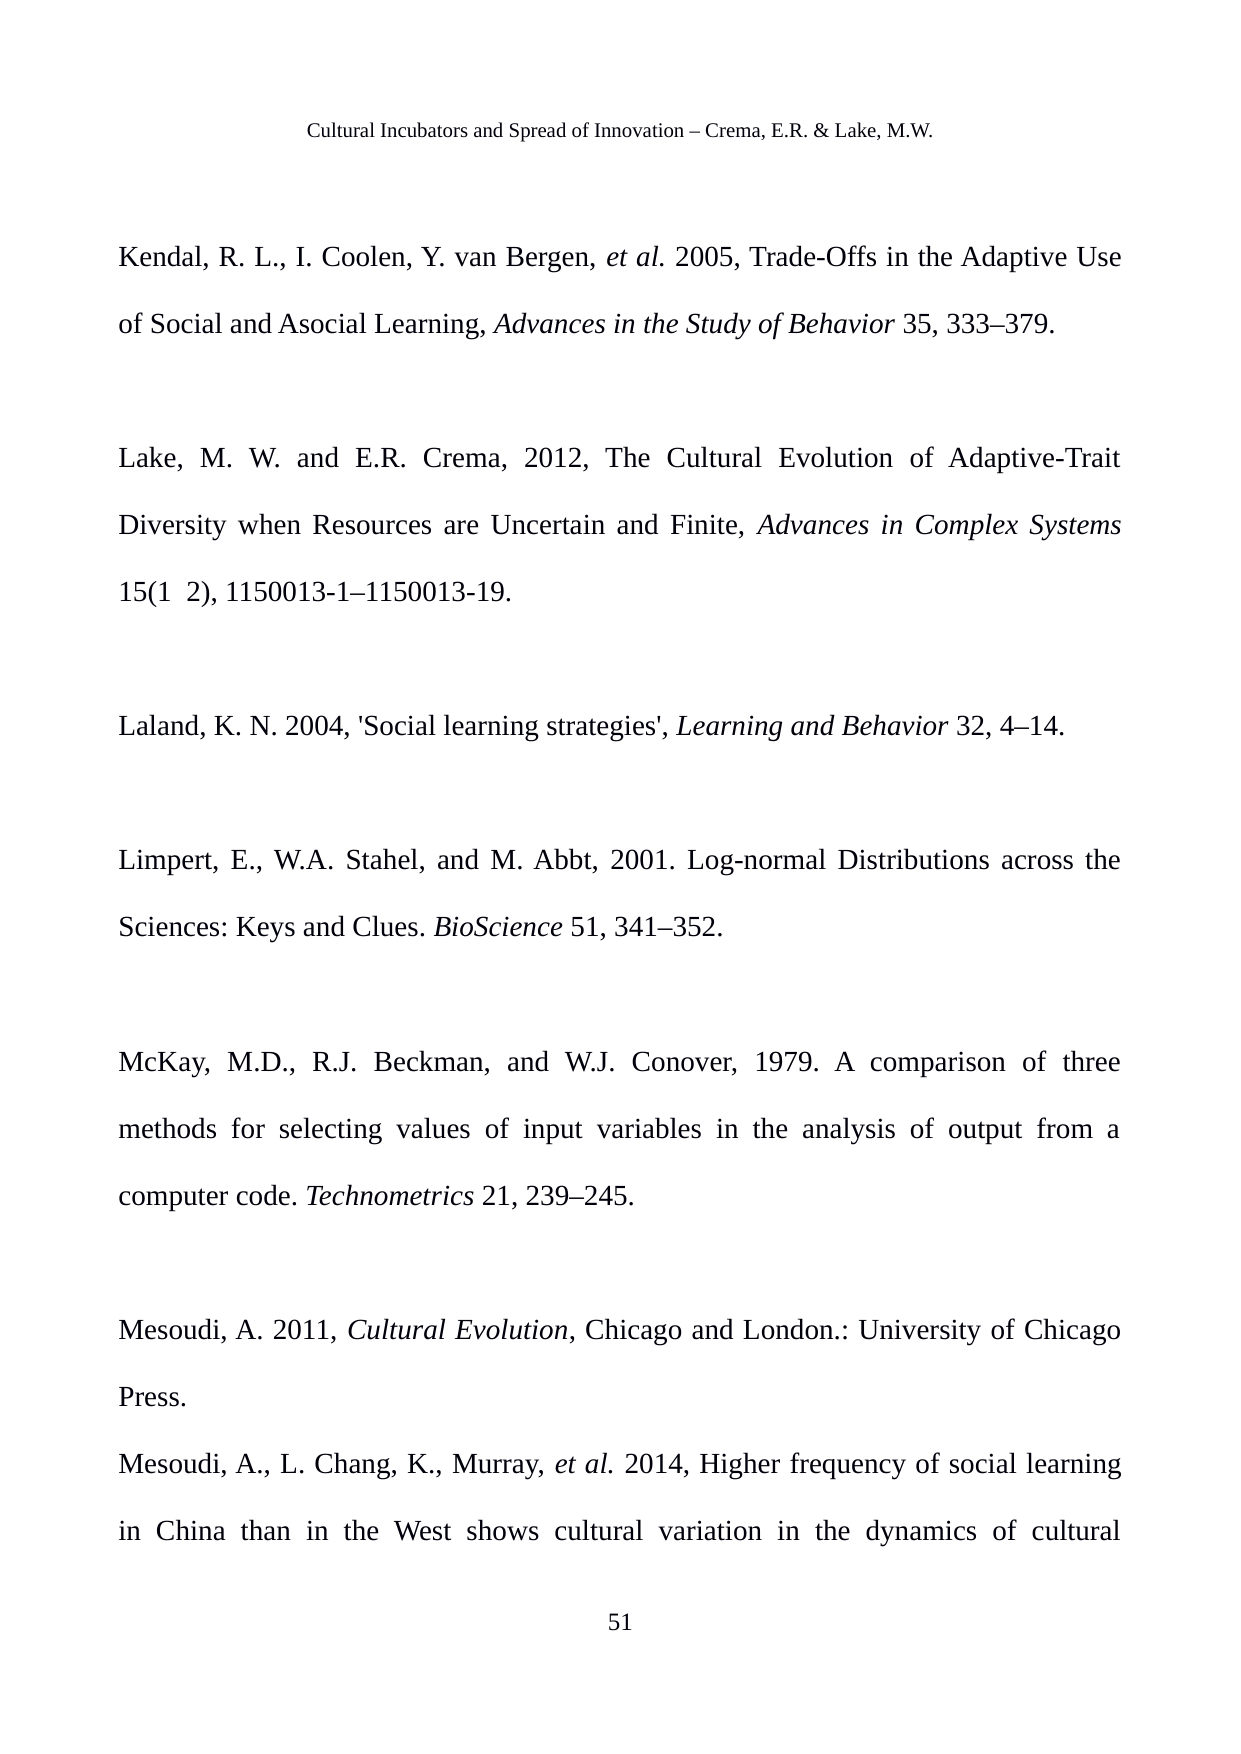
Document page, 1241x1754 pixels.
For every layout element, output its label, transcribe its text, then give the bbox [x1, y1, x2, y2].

text Lake, M. W. and E.R. Crema, 2012, The Cultural Evolution of Adaptive-Trait Diversity when Resources are Uncertain and Finite, Advances in Complex Systems 15(1 2), 1150013-1–1150013-19. [118, 440, 1122, 608]
text McKay, M.D., R.J. Beckman, and W.J. Conover, 1979. A comparison of three methods for selecting values of input variables in the analysis of output from a computer code. Technometrics 21, 239–245. [118, 1044, 1122, 1211]
text Limpert, E., W.A. Stahel, and M. Abbt, 2001. Log-normal Distributions across the Sciences: Keys and Clues. BioScience 51, 341–352. [118, 842, 1122, 943]
text Laland, K. N. 2004, 'Social learning strategies', Learning and Behavior 32, 4–14. [118, 708, 1122, 742]
text Mesoudi, A., L. Chang, K., Murray, et al. 2014, Higher frequency of social learning in China than in the West shows cultural variation in the dynamics of cultural [118, 1446, 1122, 1547]
text Mesoudi, A. 2011, Cultural Evolution, Chicago and London.: University of Chicago Press. [118, 1312, 1122, 1413]
text Kendal, R. L., I. Coolen, Y. van Bergen, et al. 2005, Trade‐Offs in the Adaptive Use of Social and Asocial Learning, Advances in the Study of Behavior 35, 333–379. [118, 239, 1122, 339]
